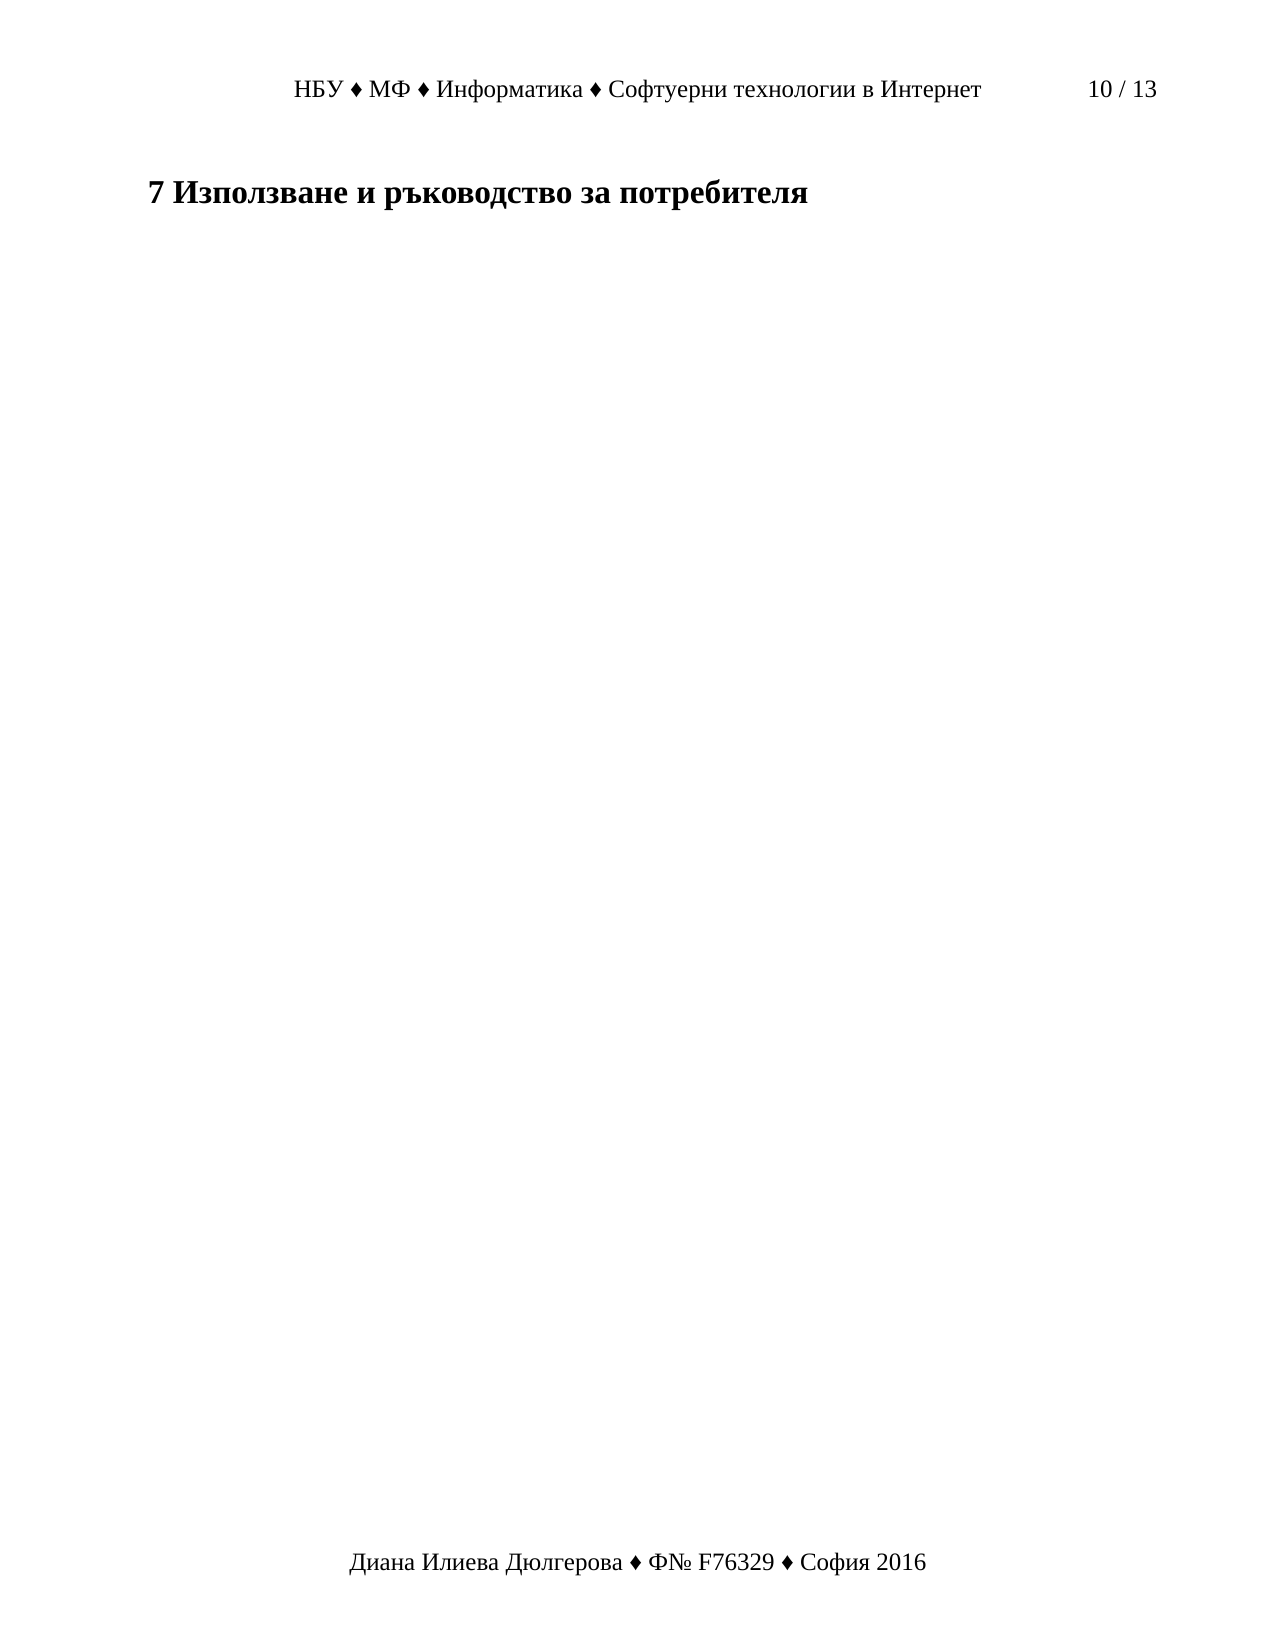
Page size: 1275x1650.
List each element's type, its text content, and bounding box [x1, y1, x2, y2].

subtitle 7 Използване и ръководство за потребителя [148, 173, 1157, 211]
